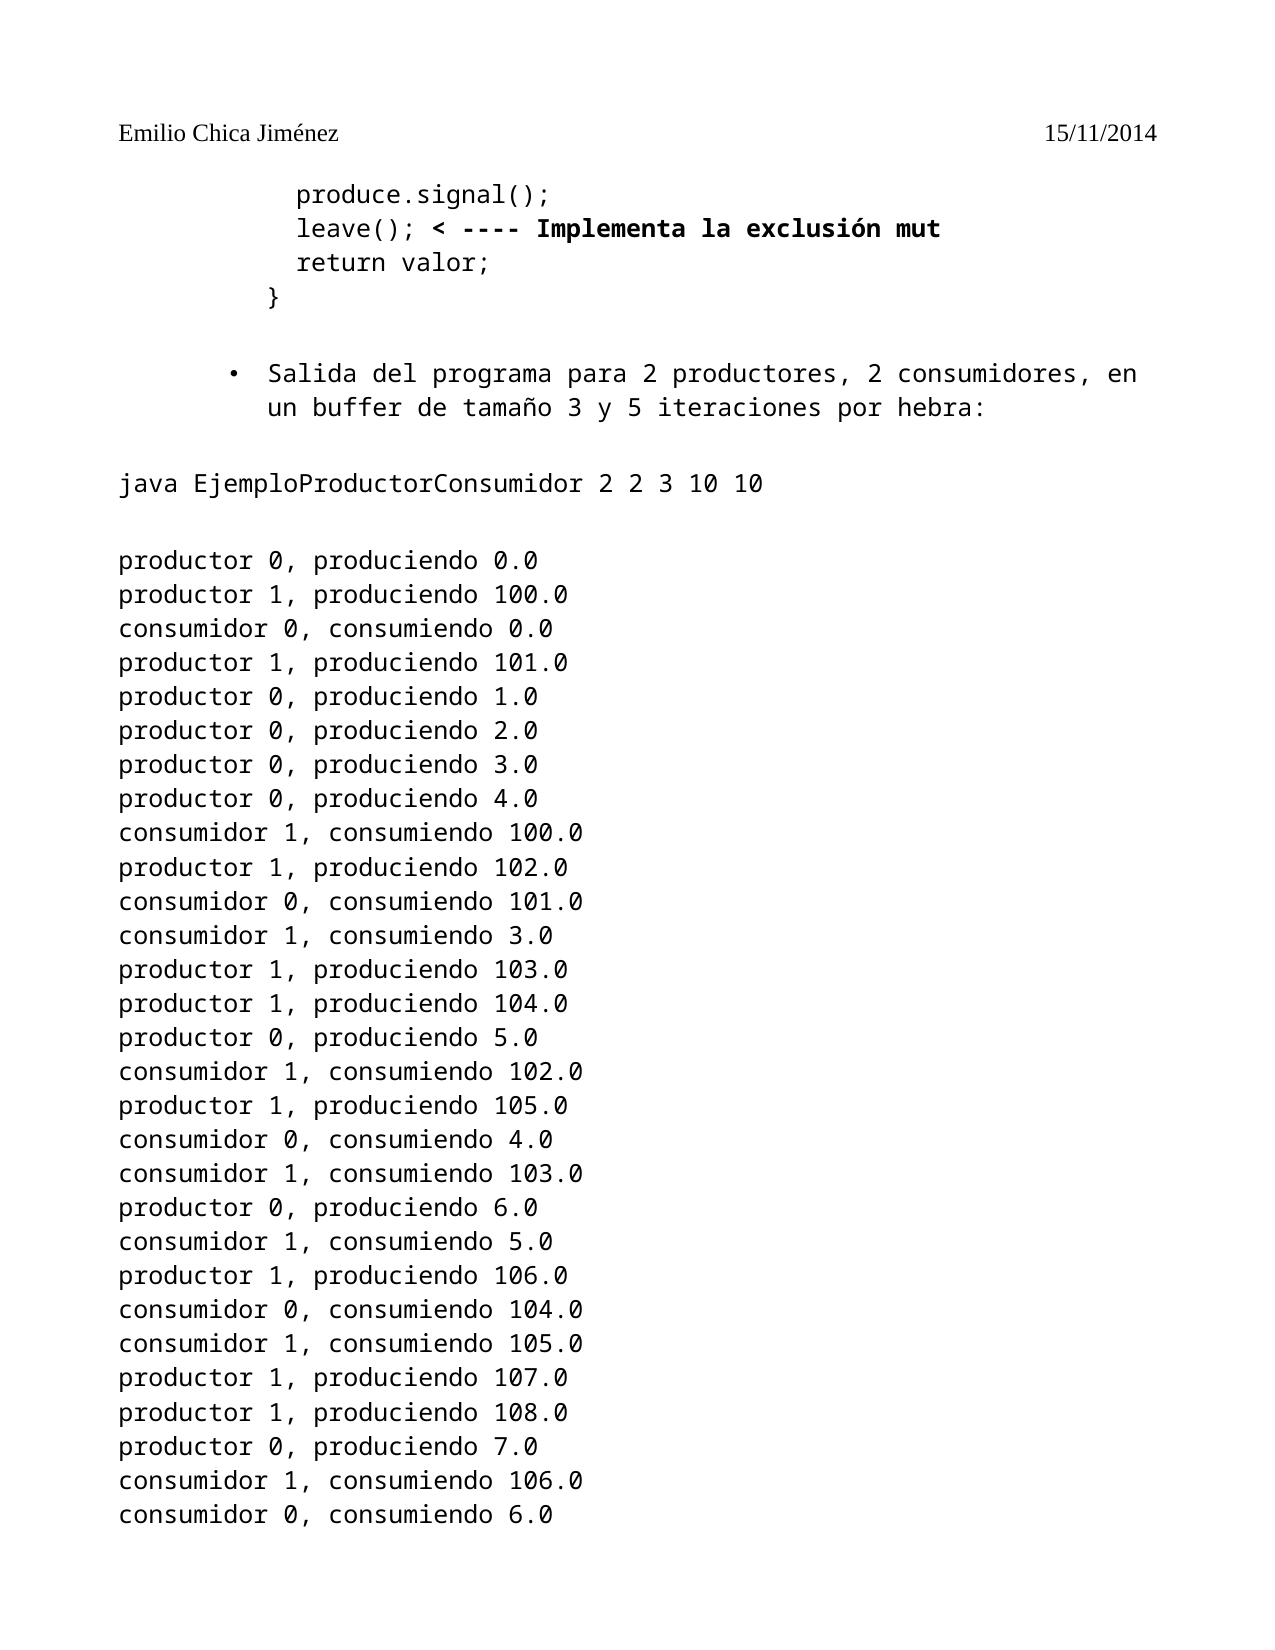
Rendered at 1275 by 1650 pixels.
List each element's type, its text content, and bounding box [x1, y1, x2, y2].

text consumidor 1, consumiendo 103.0 [118, 1156, 1157, 1190]
text productor 0, produciendo 0.0 [118, 543, 1157, 577]
text leave(); < ---- Implementa la exclusión mut [118, 210, 1157, 244]
text consumidor 1, consumiendo 100.0 [118, 815, 1157, 849]
text productor 1, produciendo 108.0 [118, 1394, 1157, 1428]
text consumidor 1, consumiendo 5.0 [118, 1224, 1157, 1258]
text consumidor 0, consumiendo 6.0 [118, 1496, 1157, 1530]
text consumidor 1, consumiendo 105.0 [118, 1326, 1157, 1360]
text productor 1, produciendo 101.0 [118, 645, 1157, 679]
text return valor; [118, 244, 1157, 278]
text productor 1, produciendo 107.0 [118, 1360, 1157, 1394]
text } [118, 278, 1157, 313]
text productor 1, produciendo 105.0 [118, 1088, 1157, 1122]
text productor 1, produciendo 102.0 [118, 849, 1157, 883]
text productor 1, produciendo 100.0 [118, 577, 1157, 611]
text consumidor 1, consumiendo 106.0 [118, 1462, 1157, 1496]
list Salida del programa para 2 productores, 2 consumidores, en un buffer de tamaño 3 y 5 iteraciones por hebra: [229, 355, 1157, 423]
text productor 0, produciendo 6.0 [118, 1190, 1157, 1224]
text productor 0, produciendo 1.0 [118, 679, 1157, 713]
text java EjemploProductorConsumidor 2 2 3 10 10 [118, 466, 1157, 500]
text consumidor 1, consumiendo 3.0 [118, 917, 1157, 951]
text consumidor 0, consumiendo 101.0 [118, 883, 1157, 917]
text productor 1, produciendo 104.0 [118, 985, 1157, 1019]
text consumidor 0, consumiendo 4.0 [118, 1122, 1157, 1156]
text productor 0, produciendo 2.0 [118, 713, 1157, 747]
text productor 1, produciendo 103.0 [118, 951, 1157, 985]
text productor 1, produciendo 106.0 [118, 1258, 1157, 1292]
text productor 0, produciendo 3.0 [118, 747, 1157, 781]
text consumidor 0, consumiendo 0.0 [118, 611, 1157, 645]
text productor 0, produciendo 4.0 [118, 781, 1157, 815]
text productor 0, produciendo 7.0 [118, 1428, 1157, 1462]
text consumidor 0, consumiendo 104.0 [118, 1292, 1157, 1326]
text produce.signal(); [118, 176, 1157, 210]
text productor 0, produciendo 5.0 [118, 1019, 1157, 1053]
text consumidor 1, consumiendo 102.0 [118, 1053, 1157, 1088]
